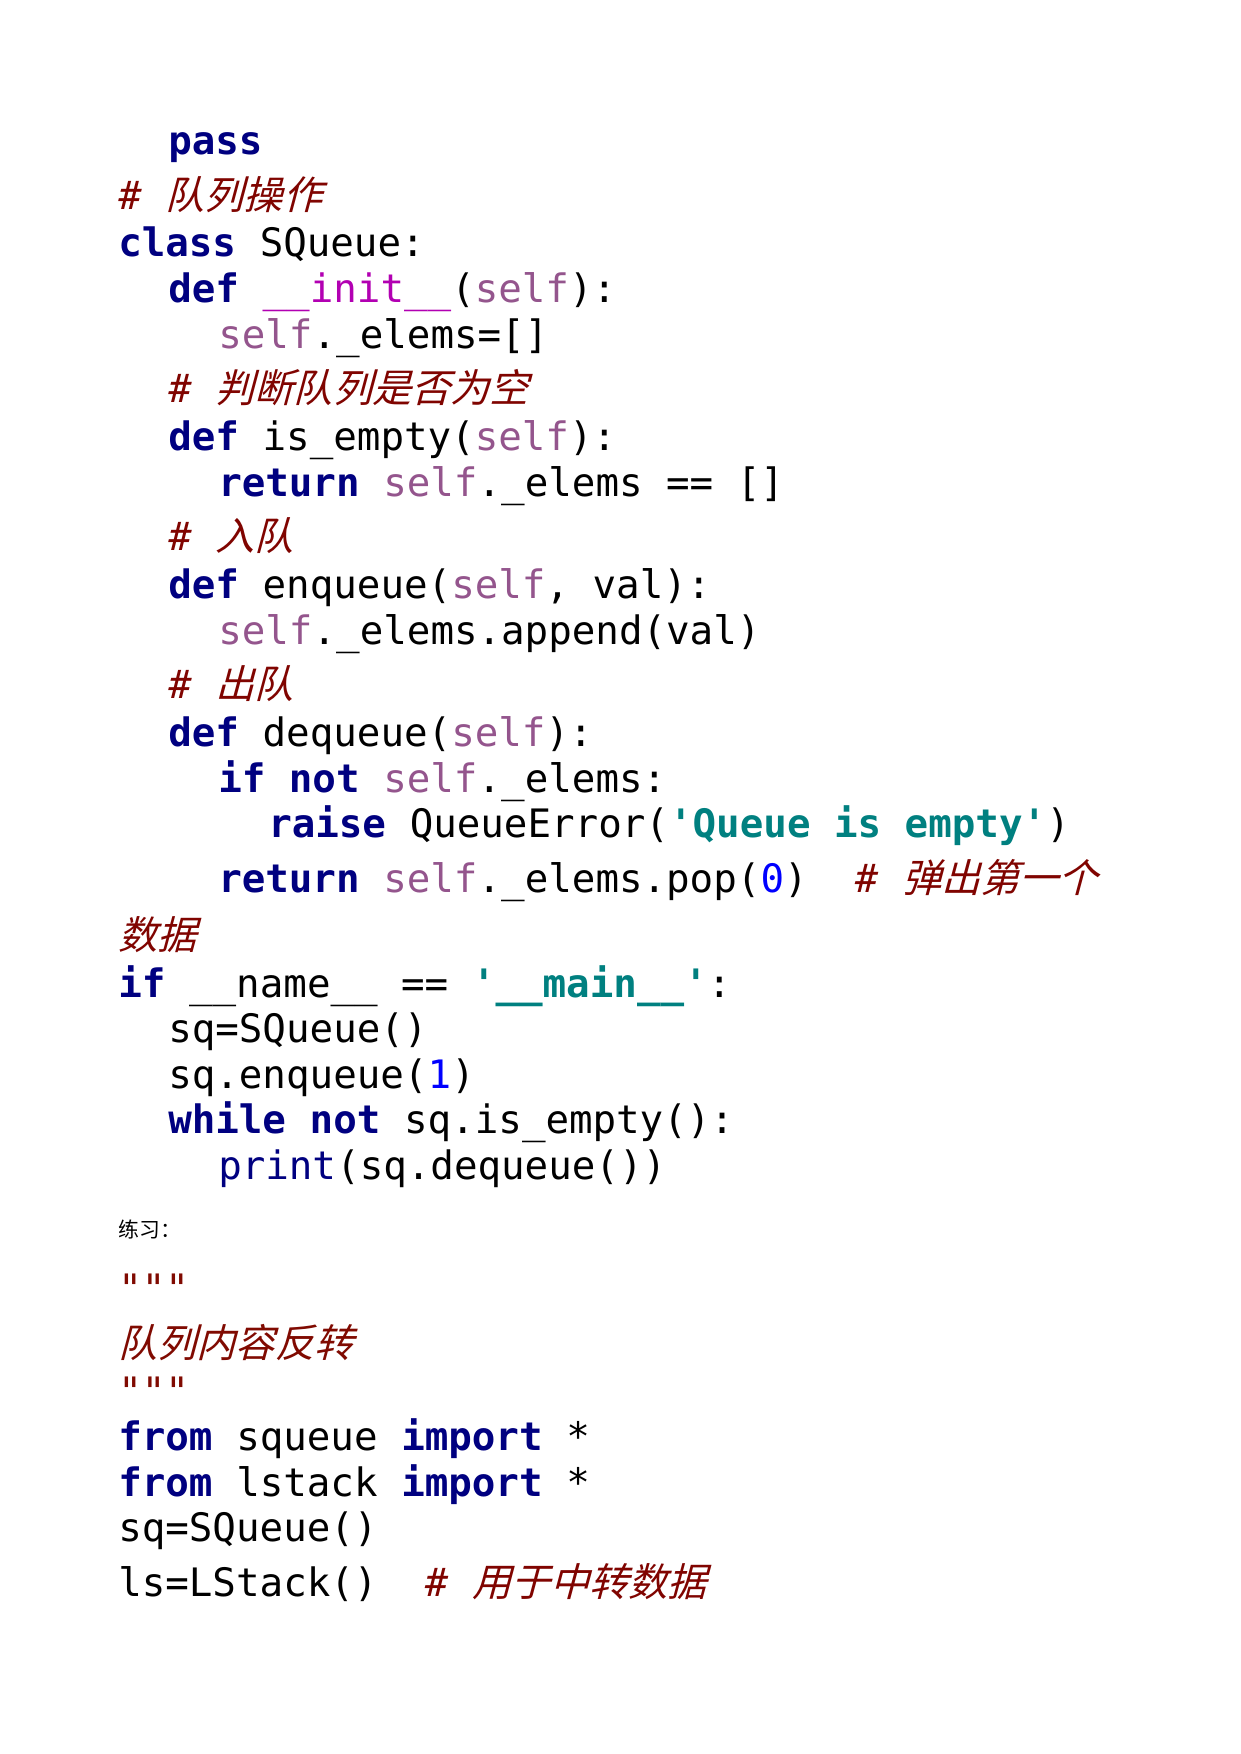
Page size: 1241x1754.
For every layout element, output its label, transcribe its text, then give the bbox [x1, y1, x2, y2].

text from squeue import * [118, 1414, 1122, 1460]
text raise QueueError('Queue is empty') [118, 801, 1122, 847]
text class SQueue: [118, 221, 1122, 266]
text from lstack import * [118, 1460, 1122, 1505]
text """ [118, 1368, 1122, 1414]
text sq=SQueue() [118, 1006, 1122, 1052]
text # 队列操作 [118, 164, 1122, 221]
text sq.enqueue(1) [118, 1052, 1122, 1097]
text self._elems=[] [118, 312, 1122, 357]
text def dequeue(self): [118, 710, 1122, 756]
text """ [118, 1266, 1122, 1312]
text while not sq.is_empty(): [118, 1097, 1122, 1143]
text print(sq.dequeue()) [118, 1143, 1122, 1189]
text 练习： [118, 1218, 1122, 1242]
text return self._elems.pop(0) # 弹出第一个数据 [118, 847, 1122, 961]
text # 判断队列是否为空 [118, 357, 1122, 414]
text # 入队 [118, 505, 1122, 562]
text sq=SQueue() [118, 1505, 1122, 1551]
text def enqueue(self, val): [118, 562, 1122, 608]
text if not self._elems: [118, 756, 1122, 801]
text if __name__ == '__main__': [118, 961, 1122, 1006]
text return self._elems == [] [118, 460, 1122, 505]
text 队列内容反转 [118, 1312, 1122, 1368]
text # 出队 [118, 653, 1122, 710]
text ls=LStack() # 用于中转数据 [118, 1551, 1122, 1608]
text pass [118, 118, 1122, 164]
text def is_empty(self): [118, 414, 1122, 460]
text self._elems.append(val) [118, 608, 1122, 653]
text def __init__(self): [118, 266, 1122, 312]
